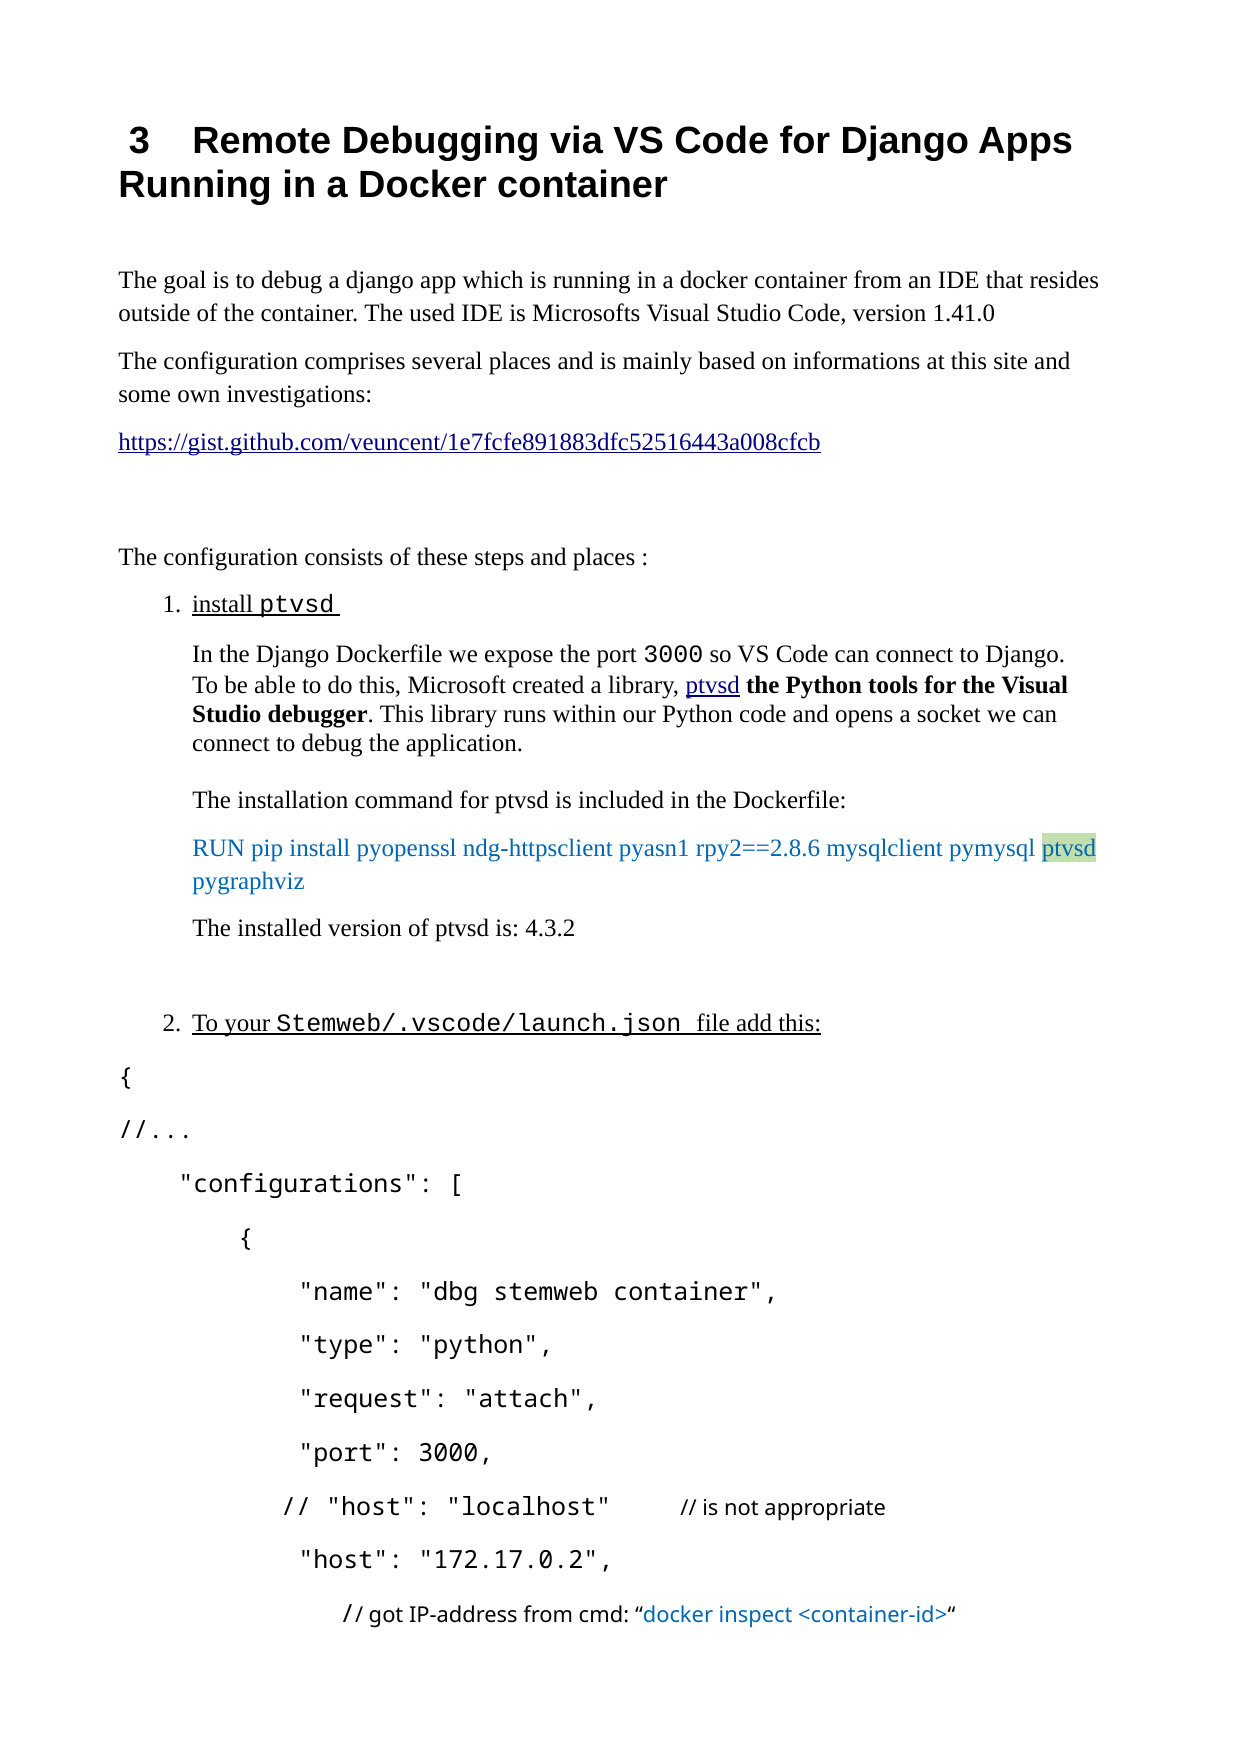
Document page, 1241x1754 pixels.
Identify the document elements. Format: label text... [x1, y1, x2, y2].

text "configurations": [ [118, 1166, 1122, 1200]
text "name": "dbg stemweb container", [118, 1273, 1122, 1307]
text //... [118, 1112, 1122, 1146]
text "type": "python", [118, 1327, 1122, 1361]
text { [118, 1219, 1122, 1253]
list To be able to do this, Microsoft created a library, ptvsd the Python tools for the Visual Studio debugger. This library runs within our Python code and opens a socket we can connect to debug the application. [162, 670, 1122, 756]
text "port": 3000, [118, 1434, 1122, 1468]
text The installed version of ptvsd is: 4.3.2 [118, 913, 1122, 942]
list In the Django Dockerfile we expose the port 3000 so VS Code can connect to Django. [162, 639, 1122, 670]
text // got IP-address from cmd: “docker inspect <container-id>“ [118, 1596, 1122, 1630]
text "host": "172.17.0.2", [118, 1542, 1122, 1576]
text { [118, 1058, 1122, 1092]
text The configuration consists of these steps and places : [118, 542, 1122, 571]
text // "host": "localhost" // is not appropriate [118, 1488, 1122, 1522]
text "request": "attach", [118, 1381, 1122, 1415]
text The configuration comprises several places and is mainly based on informations at this site and some own investigations: [118, 346, 1122, 408]
text https://gist.github.com/veuncent/1e7fcfe891883dfc52516443a008cfcb [118, 427, 1122, 456]
list install ptvsd [162, 589, 1122, 620]
text The goal is to debug a django app which is running in a docker container from an IDE that resides outside of the container. The used IDE is Microsofts Visual Studio Code, version 1.41.0 [118, 266, 1122, 327]
text The installation command for ptvsd is included in the Dockerfile: [118, 785, 1122, 814]
text RUN pip install pyopenssl ndg-httpsclient pyasn1 rpy2==2.8.6 mysqlclient pymysql ptvsd pygraphviz [118, 833, 1122, 894]
list To your Stemweb/.vscode/launch.json file add this: [162, 1008, 1122, 1039]
subtitle Remote Debugging via VS Code for Django Apps Running in a Docker container [118, 118, 1122, 205]
